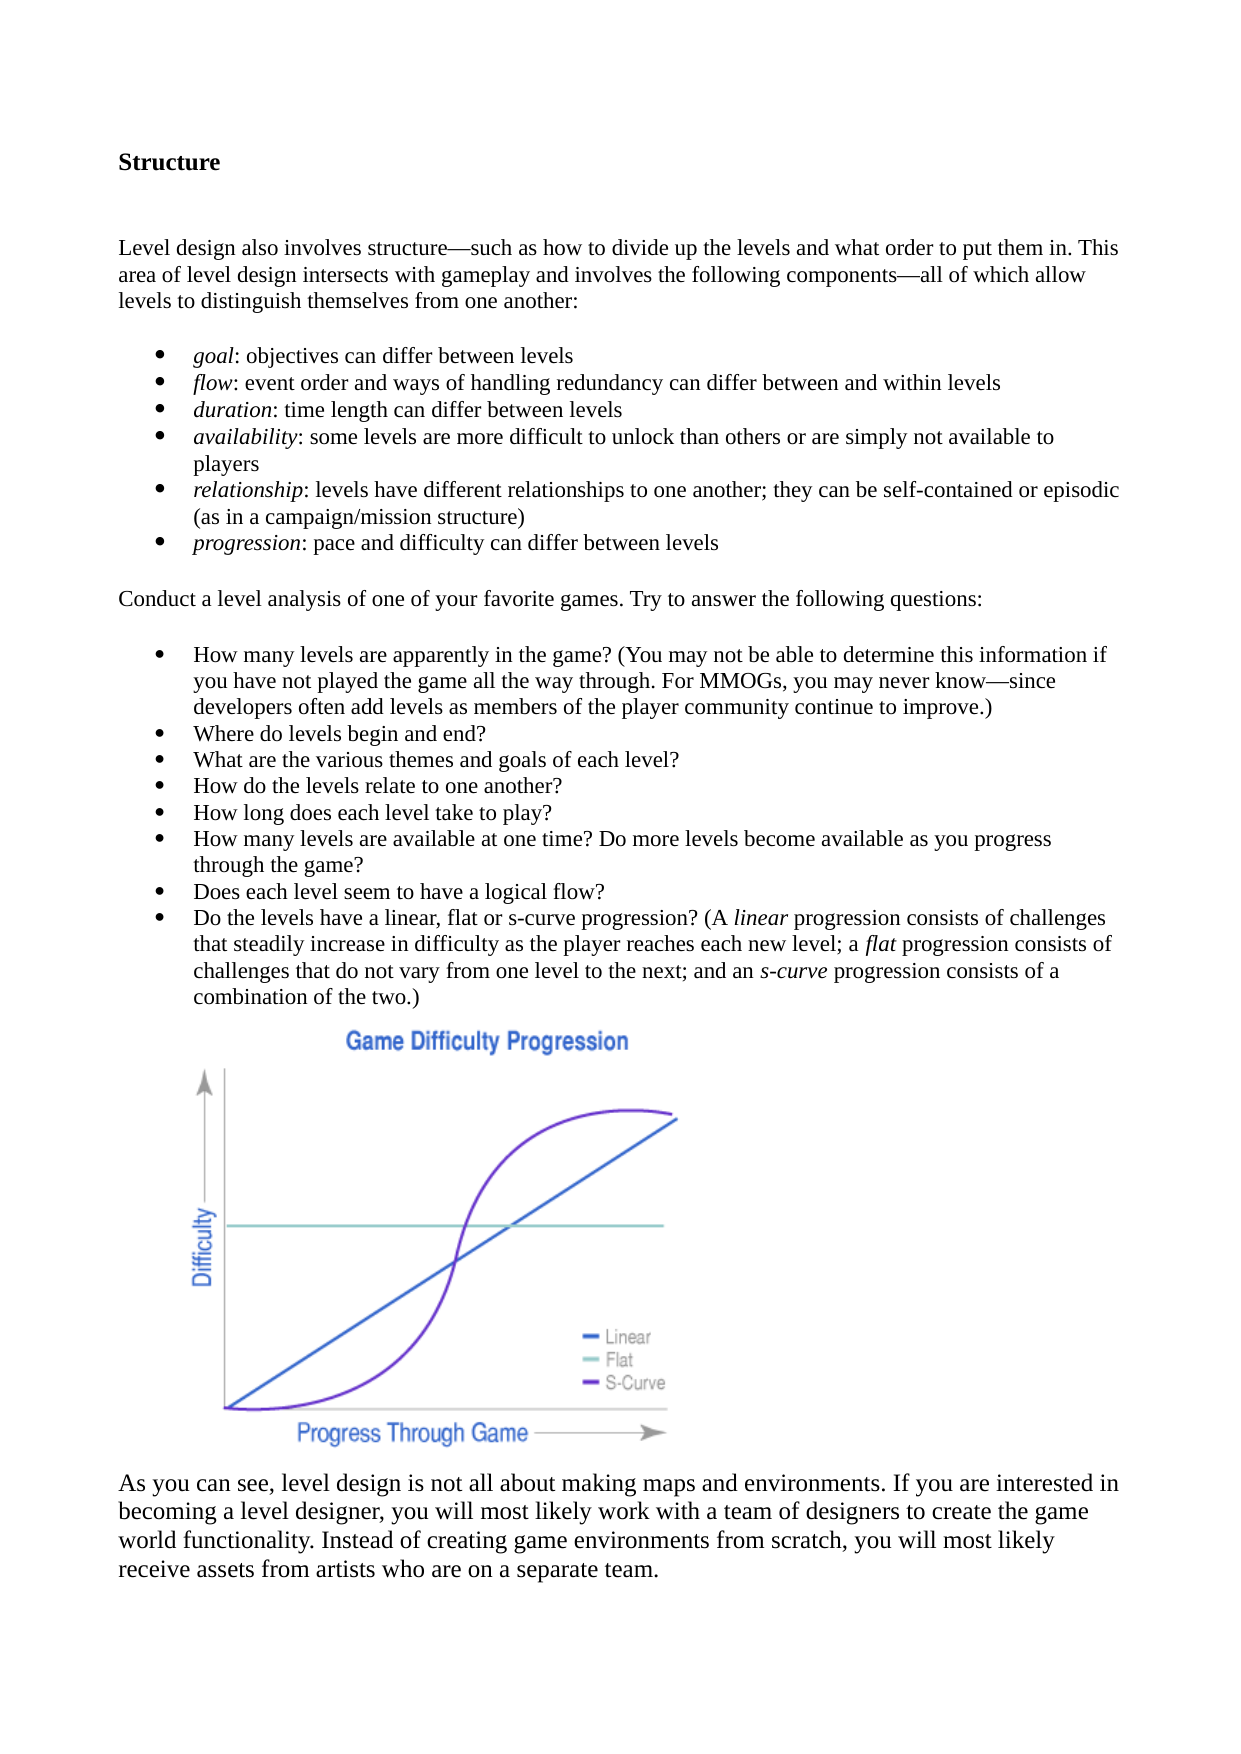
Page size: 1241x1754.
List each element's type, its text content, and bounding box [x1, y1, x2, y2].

list goal: objectives can differ between levels [156, 343, 1122, 369]
text Level design also involves structure—such as how to divide up the levels and what order to put them in. This area of level design intersects with gameplay and involves the following components—all of which allow levels to distinguish themselves from one another: [118, 234, 1122, 313]
text As you can see, level design is not all about making maps and environments. If you are interested in becoming a level designer, you will most likely work with a team of designers to create the game world functionality. Instead of creating game environments from scratch, you will most likely receive assets from artists who are on a separate team. [118, 1468, 1122, 1583]
list flow: event order and ways of handling redundancy can differ between and within levels [156, 369, 1122, 396]
list availability: some levels are more difficult to unlock than others or are simply not available to players [156, 423, 1122, 476]
list Do the levels have a linear, flat or s-curve progression? (A linear progression consists of challenges that steadily increase in difficulty as the player reaches each new level; a flat progression consists of challenges that do not vary from one level to the next; and an s-curve progression consists of a combination of the two.) [156, 904, 1122, 1009]
list Does each level seem to have a logical flow? [156, 878, 1122, 904]
list How many levels are apparently in the game? (You may not be able to determine this information if you have not played the game all the way through. For MMOGs, you may never know—since developers often add levels as members of the player community continue to improve.) [156, 641, 1122, 720]
list How long does each level take to play? [156, 799, 1122, 825]
list progression: pace and difficulty can differ between levels [156, 529, 1122, 556]
list relationship: levels have different relationships to one another; they can be self-contained or episodic (as in a campaign/mission structure) [156, 476, 1122, 529]
text Conduct a level analysis of one of your favorite games. Try to answer the following questions: [118, 585, 1122, 611]
subtitle Structure [118, 147, 1122, 176]
list duration: time length can differ between levels [156, 396, 1122, 423]
picture [133, 1017, 816, 1461]
list How many levels are available at one time? Do more levels become available as you progress through the game? [156, 825, 1122, 878]
list How do the levels relate to one another? [156, 772, 1122, 799]
list Where do levels begin and end? [156, 720, 1122, 746]
list What are the various themes and goals of each level? [156, 746, 1122, 772]
